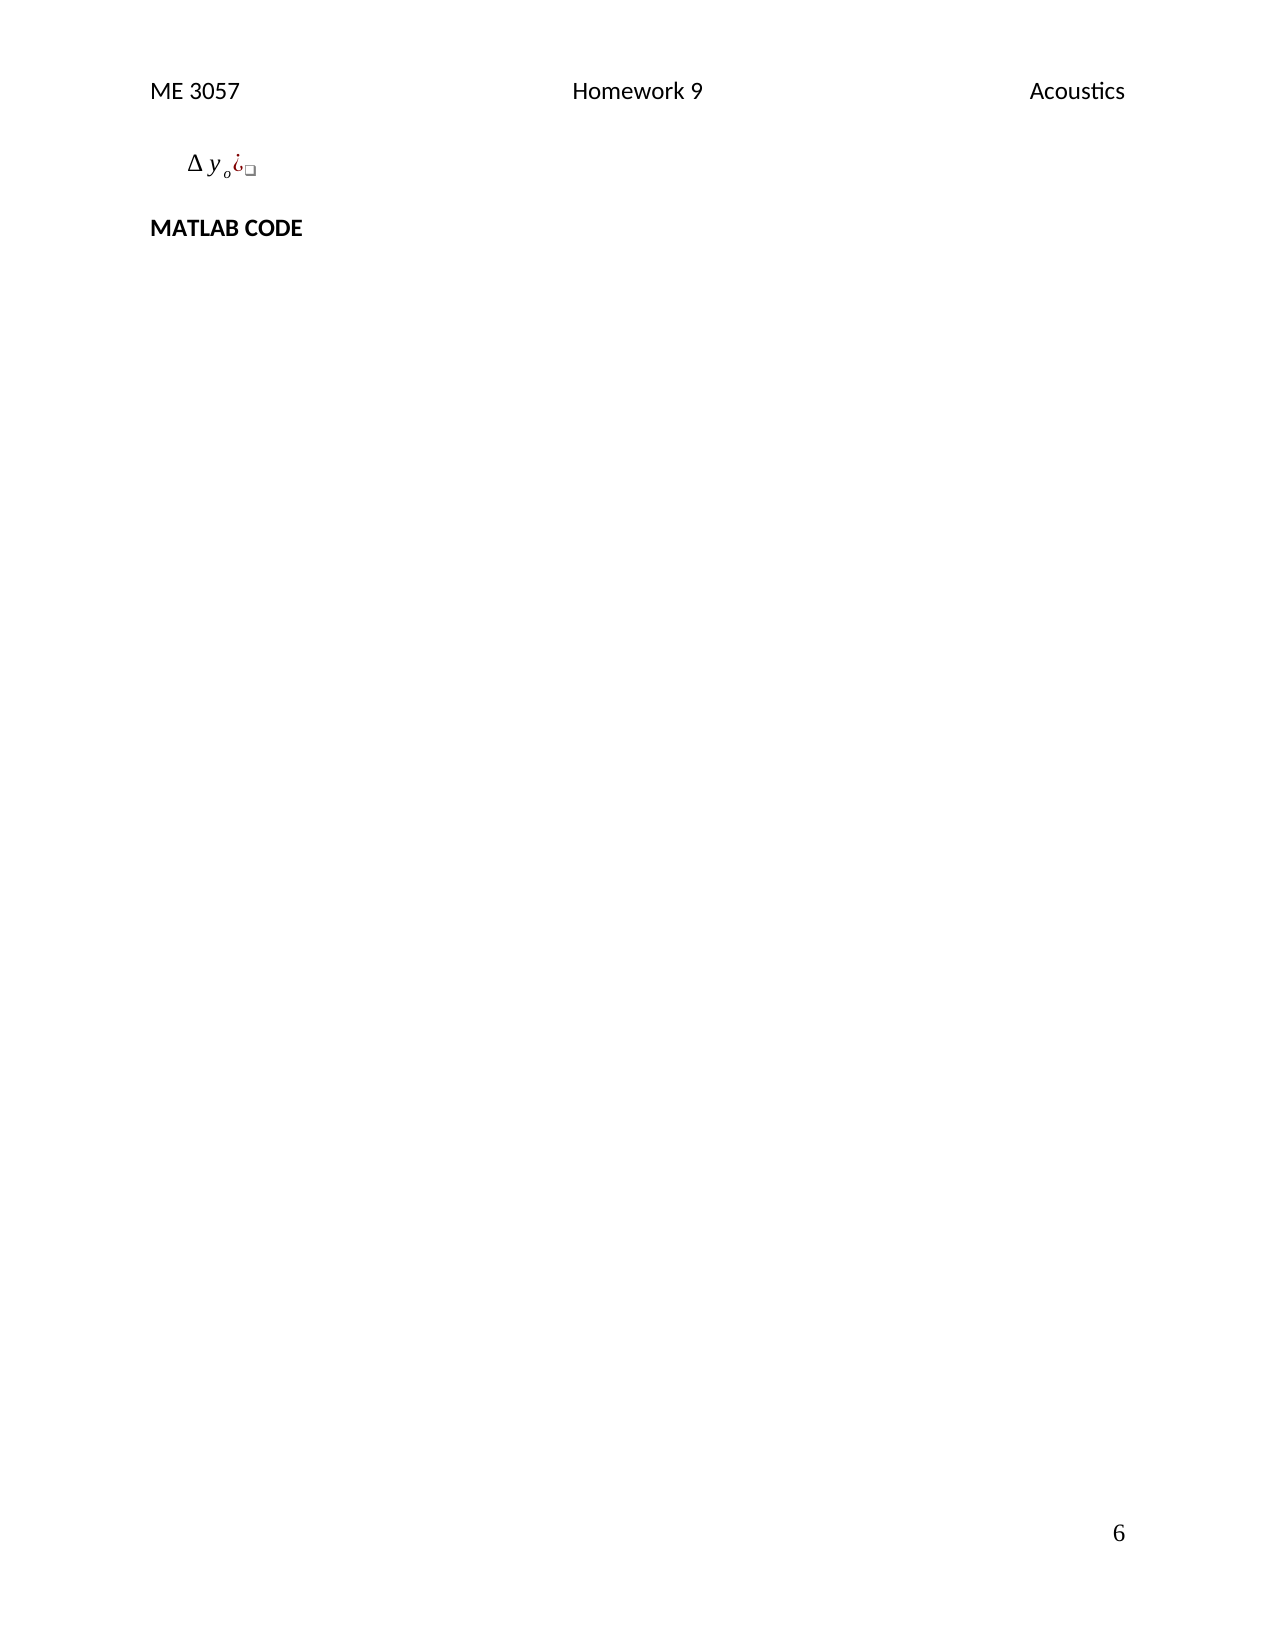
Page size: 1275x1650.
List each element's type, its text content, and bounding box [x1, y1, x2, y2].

text MATLAB CODE [150, 212, 1125, 242]
